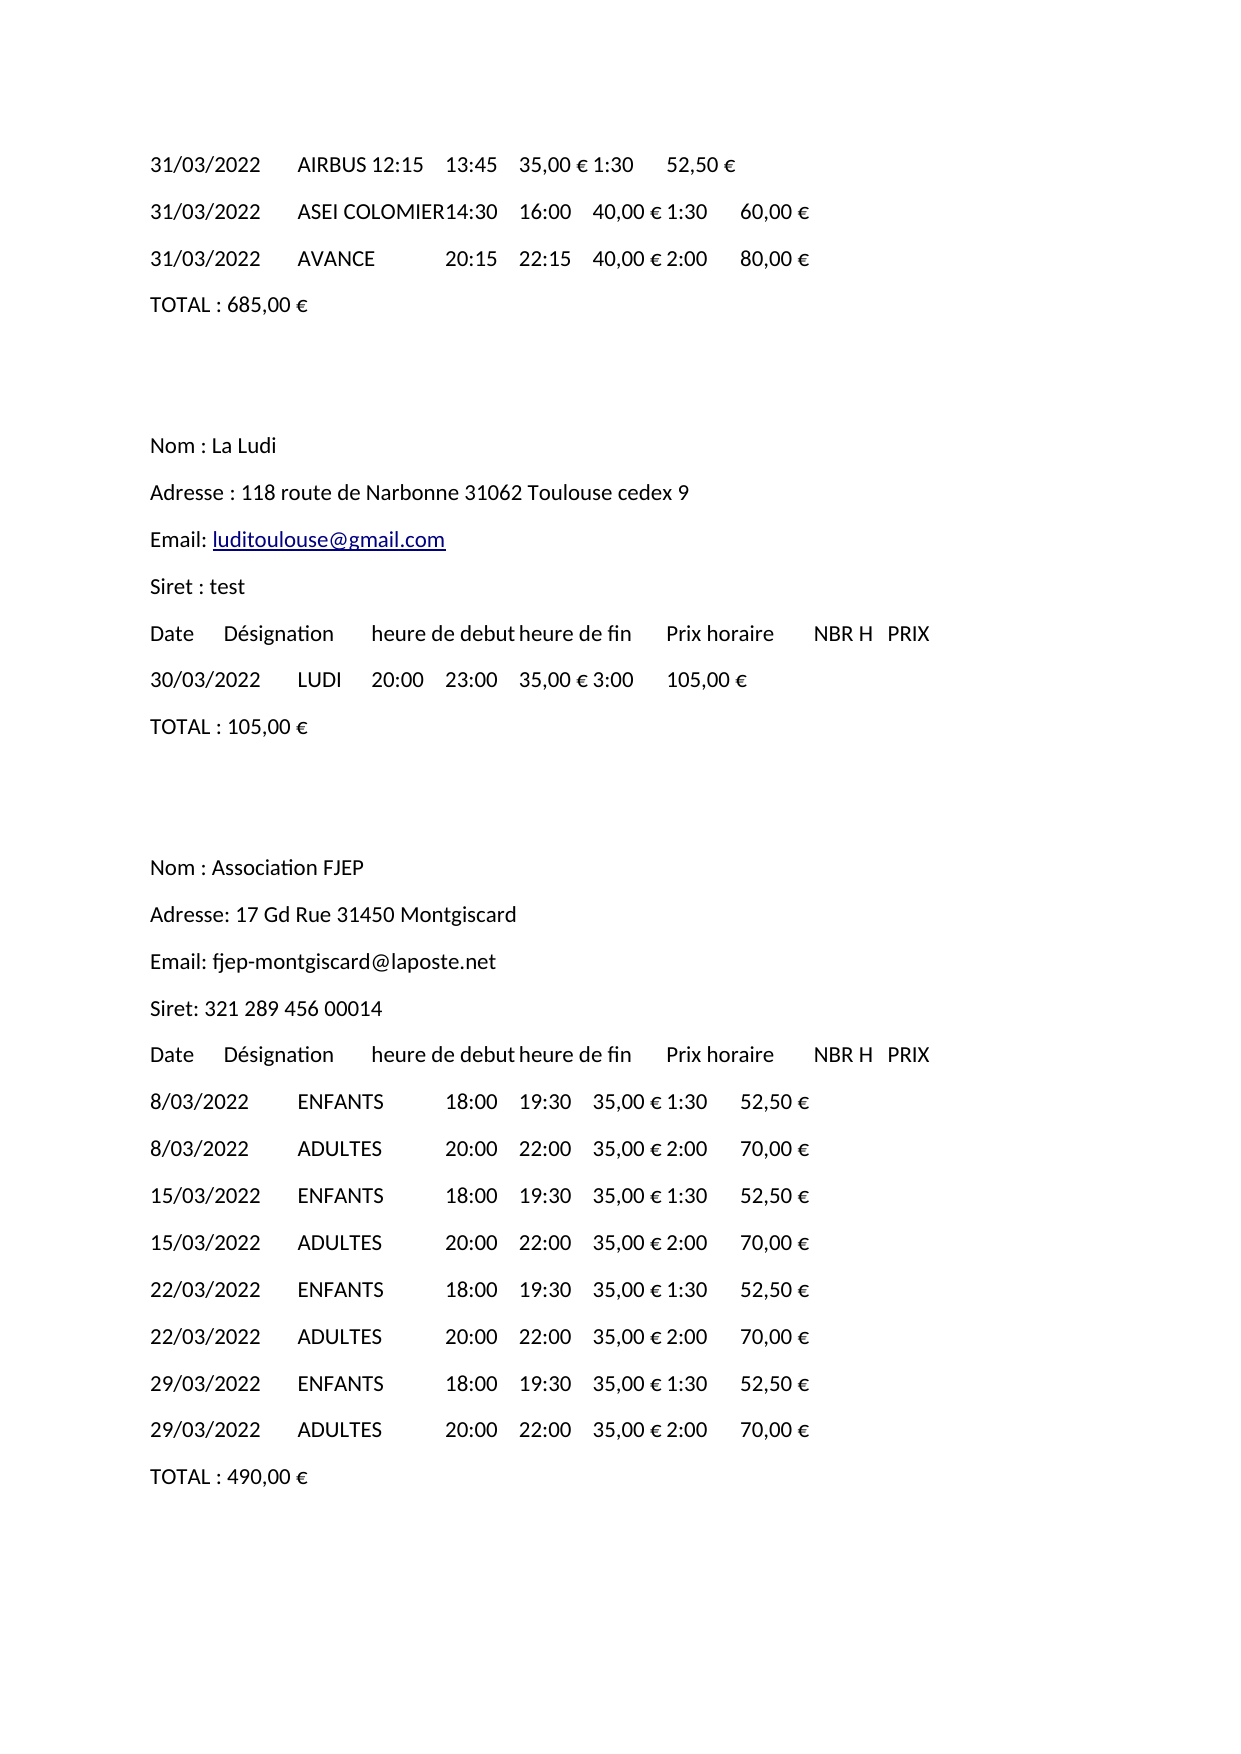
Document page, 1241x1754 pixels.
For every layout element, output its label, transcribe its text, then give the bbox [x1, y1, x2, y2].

text 29/03/2022 ADULTES 20:00 22:00 35,00 € 2:00 70,00 € [150, 1416, 1090, 1444]
text 22/03/2022 ADULTES 20:00 22:00 35,00 € 2:00 70,00 € [150, 1322, 1090, 1350]
text 31/03/2022 AIRBUS 12:15 13:45 35,00 € 1:30 52,50 € [150, 150, 1090, 178]
text TOTAL : 490,00 € [150, 1462, 1090, 1491]
text Siret : test [150, 572, 1090, 600]
text 8/03/2022 ENFANTS 18:00 19:30 35,00 € 1:30 52,50 € [150, 1087, 1090, 1116]
text 15/03/2022 ENFANTS 18:00 19:30 35,00 € 1:30 52,50 € [150, 1181, 1090, 1209]
text Siret: 321 289 456 00014 [150, 994, 1090, 1022]
text 29/03/2022 ENFANTS 18:00 19:30 35,00 € 1:30 52,50 € [150, 1369, 1090, 1397]
text 15/03/2022 ADULTES 20:00 22:00 35,00 € 2:00 70,00 € [150, 1228, 1090, 1256]
text TOTAL : 685,00 € [150, 291, 1090, 319]
text Date Désignation heure de debut heure de fin Prix horaire NBR H PRIX [150, 1041, 1090, 1069]
text 31/03/2022 ASEI COLOMIER 14:30 16:00 40,00 € 1:30 60,00 € [150, 197, 1090, 225]
text 22/03/2022 ENFANTS 18:00 19:30 35,00 € 1:30 52,50 € [150, 1275, 1090, 1303]
text Email: luditoulouse@gmail.com [150, 525, 1090, 553]
text 30/03/2022 LUDI 20:00 23:00 35,00 € 3:00 105,00 € [150, 666, 1090, 694]
text TOTAL : 105,00 € [150, 712, 1090, 741]
text Adresse: 17 Gd Rue 31450 Montgiscard [150, 900, 1090, 928]
text Nom : Association FJEP [150, 853, 1090, 881]
text 31/03/2022 AVANCE 20:15 22:15 40,00 € 2:00 80,00 € [150, 244, 1090, 272]
text 8/03/2022 ADULTES 20:00 22:00 35,00 € 2:00 70,00 € [150, 1134, 1090, 1162]
text Date Désignation heure de debut heure de fin Prix horaire NBR H PRIX [150, 619, 1090, 647]
text Email: fjep-montgiscard@laposte.net [150, 947, 1090, 975]
text Adresse : 118 route de Narbonne 31062 Toulouse cedex 9 [150, 478, 1090, 506]
text Nom : La Ludi [150, 431, 1090, 459]
